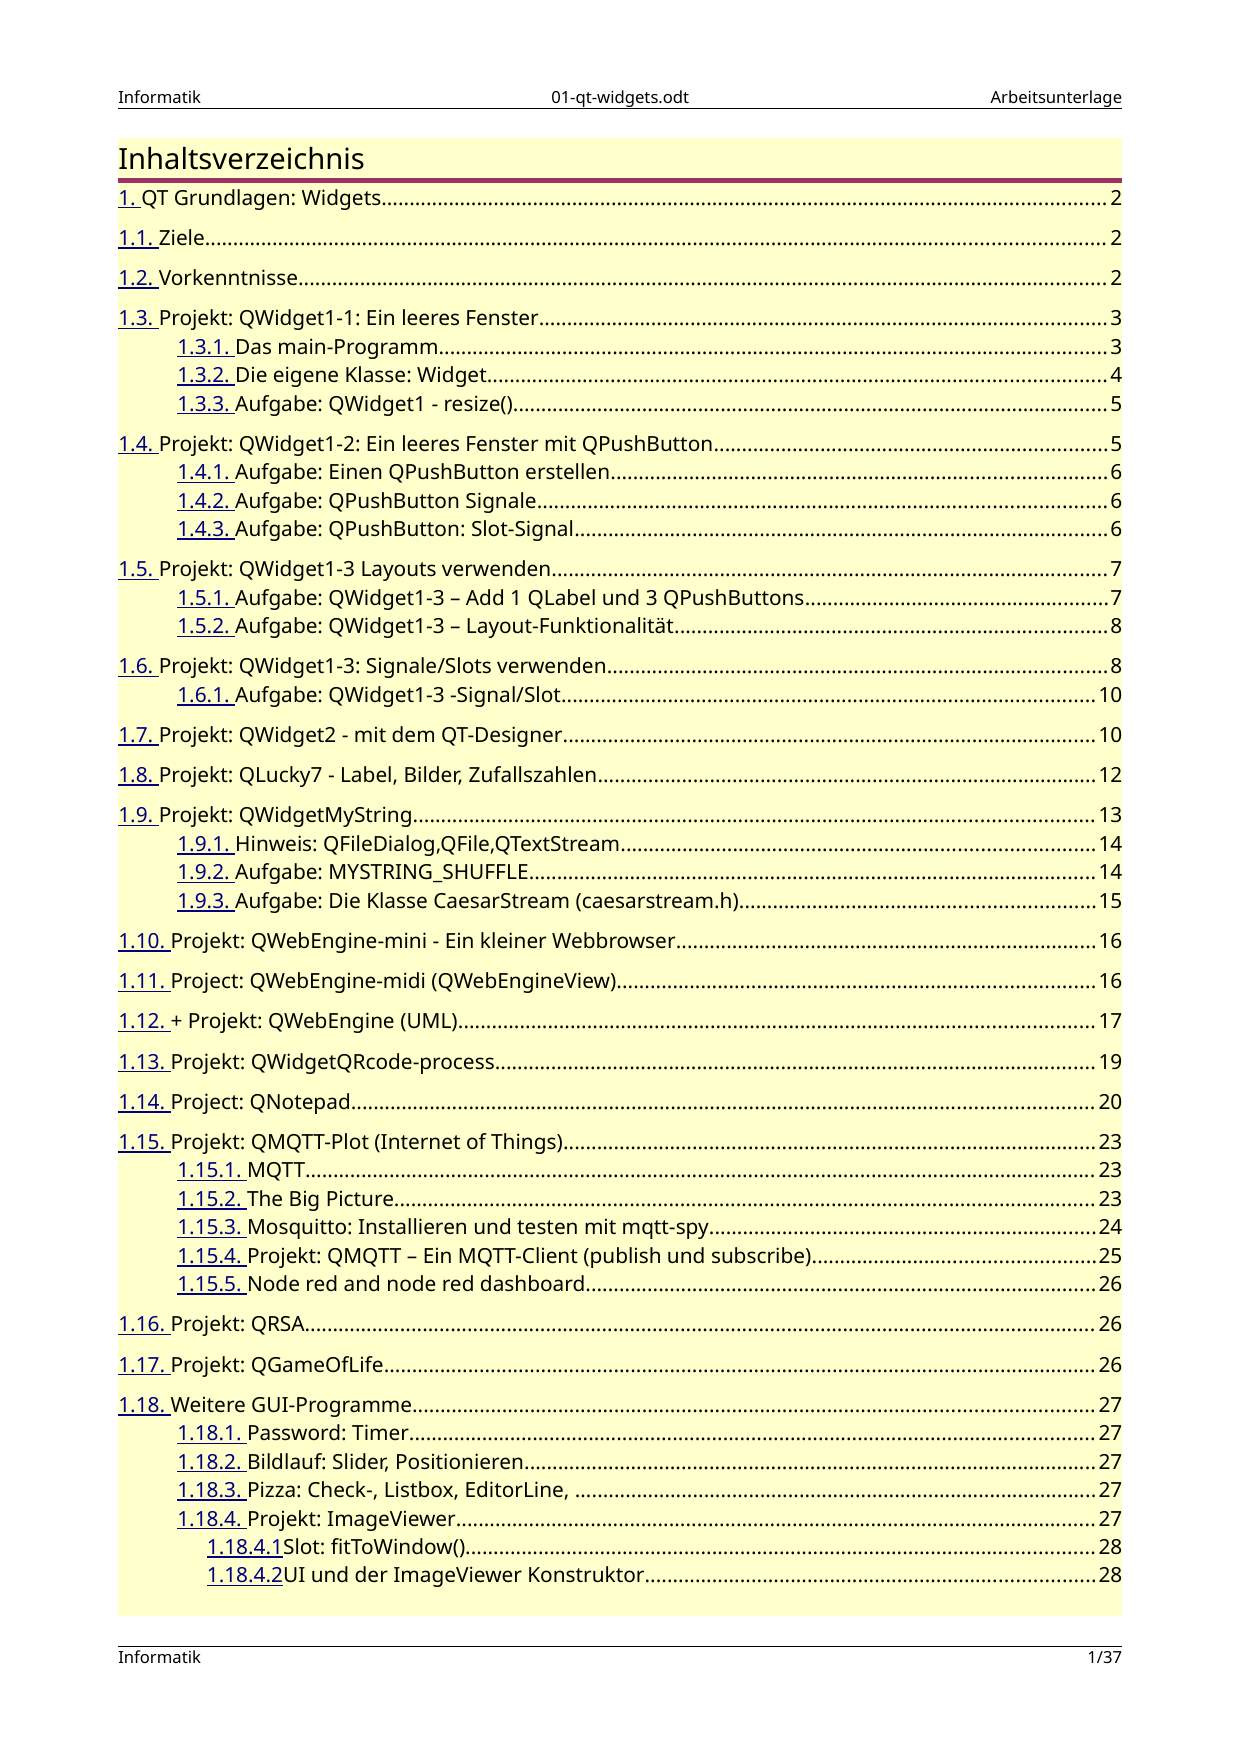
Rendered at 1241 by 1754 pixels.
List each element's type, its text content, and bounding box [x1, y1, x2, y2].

text 1.15.1. MQTT 23 [177, 1156, 1122, 1184]
text 1.6.1. Aufgabe: QWidget1-3 -Signal/Slot 10 [177, 680, 1122, 708]
text 1.4.1. Aufgabe: Einen QPushButton erstellen 6 [177, 457, 1122, 486]
text 1.18.2. Bildlauf: Slider, Positionieren 27 [177, 1447, 1122, 1475]
text 1.3.3. Aufgabe: QWidget1 - resize() 5 [177, 389, 1122, 417]
text 1.15. Projekt: QMQTT-Plot (Internet of Things) 23 [118, 1127, 1122, 1156]
text 1.2. Vorkenntnisse 2 [118, 263, 1122, 292]
text 1.13. Projekt: QWidgetQRcode-process 19 [118, 1047, 1122, 1075]
text 1.18.3. Pizza: Check-, Listbox, EditorLine, … 27 [177, 1475, 1122, 1504]
text 1.3.1. Das main-Programm 3 [177, 332, 1122, 360]
text 1.15.2. The Big Picture 23 [177, 1184, 1122, 1212]
text 1.18.4.1Slot: fitToWindow() 28 [207, 1532, 1122, 1561]
text 1.11. Project: QWebEngine-midi (QWebEngineView) 16 [118, 966, 1122, 995]
text 1.15.3. Mosquitto: Installieren und testen mit mqtt-spy 24 [177, 1212, 1122, 1241]
text 1.3. Projekt: QWidget1-1: Ein leeres Fenster 3 [118, 303, 1122, 332]
text 1.4.2. Aufgabe: QPushButton Signale 6 [177, 486, 1122, 514]
text 1.9.1. Hinweis: QFileDialog,QFile,QTextStream 14 [177, 829, 1122, 857]
text 1.5.2. Aufgabe: QWidget1-3 – Layout-Funktionalität 8 [177, 611, 1122, 640]
text 1.12. + Projekt: QWebEngine (UML) 17 [118, 1007, 1122, 1035]
text 1.16. Projekt: QRSA 26 [118, 1309, 1122, 1338]
text 1. QT Grundlagen: Widgets 2 [118, 183, 1122, 211]
text 1.17. Projekt: QGameOfLife 26 [118, 1350, 1122, 1378]
text 1.14. Project: QNotepad 20 [118, 1087, 1122, 1115]
text 1.7. Projekt: QWidget2 - mit dem QT-Designer 10 [118, 720, 1122, 749]
text 1.5.1. Aufgabe: QWidget1-3 – Add 1 QLabel und 3 QPushButtons 7 [177, 583, 1122, 611]
text 1.8. Projekt: QLucky7 - Label, Bilder, Zufallszahlen 12 [118, 760, 1122, 789]
text 1.5. Projekt: QWidget1-3 Layouts verwenden 7 [118, 554, 1122, 583]
text 1.3.2. Die eigene Klasse: Widget 4 [177, 360, 1122, 389]
text 1.15.5. Node red and node red dashboard 26 [177, 1269, 1122, 1298]
text 1.4. Projekt: QWidget1-2: Ein leeres Fenster mit QPushButton 5 [118, 429, 1122, 457]
text 1.18.4.2UI und der ImageViewer Konstruktor 28 [207, 1561, 1122, 1589]
text 1.9. Projekt: QWidgetMyString 13 [118, 801, 1122, 829]
text 1.4.3. Aufgabe: QPushButton: Slot-Signal 6 [177, 514, 1122, 543]
text 1.18.4. Projekt: ImageViewer 27 [177, 1504, 1122, 1532]
text 1.18.1. Password: Timer 27 [177, 1418, 1122, 1447]
text 1.15.4. Projekt: QMQTT – Ein MQTT-Client (publish und subscribe) 25 [177, 1241, 1122, 1269]
text 1.9.2. Aufgabe: MYSTRING_SHUFFLE 14 [177, 857, 1122, 886]
text 1.9.3. Aufgabe: Die Klasse CaesarStream (caesarstream.h) 15 [177, 886, 1122, 914]
text 1.1. Ziele 2 [118, 223, 1122, 251]
text 1.18. Weitere GUI-Programme 27 [118, 1390, 1122, 1418]
text 1.6. Projekt: QWidget1-3: Signale/Slots verwenden 8 [118, 652, 1122, 680]
text 1.10. Projekt: QWebEngine-mini - Ein kleiner Webbrowser 16 [118, 926, 1122, 954]
subtitle Inhaltsverzeichnis [118, 138, 1122, 178]
